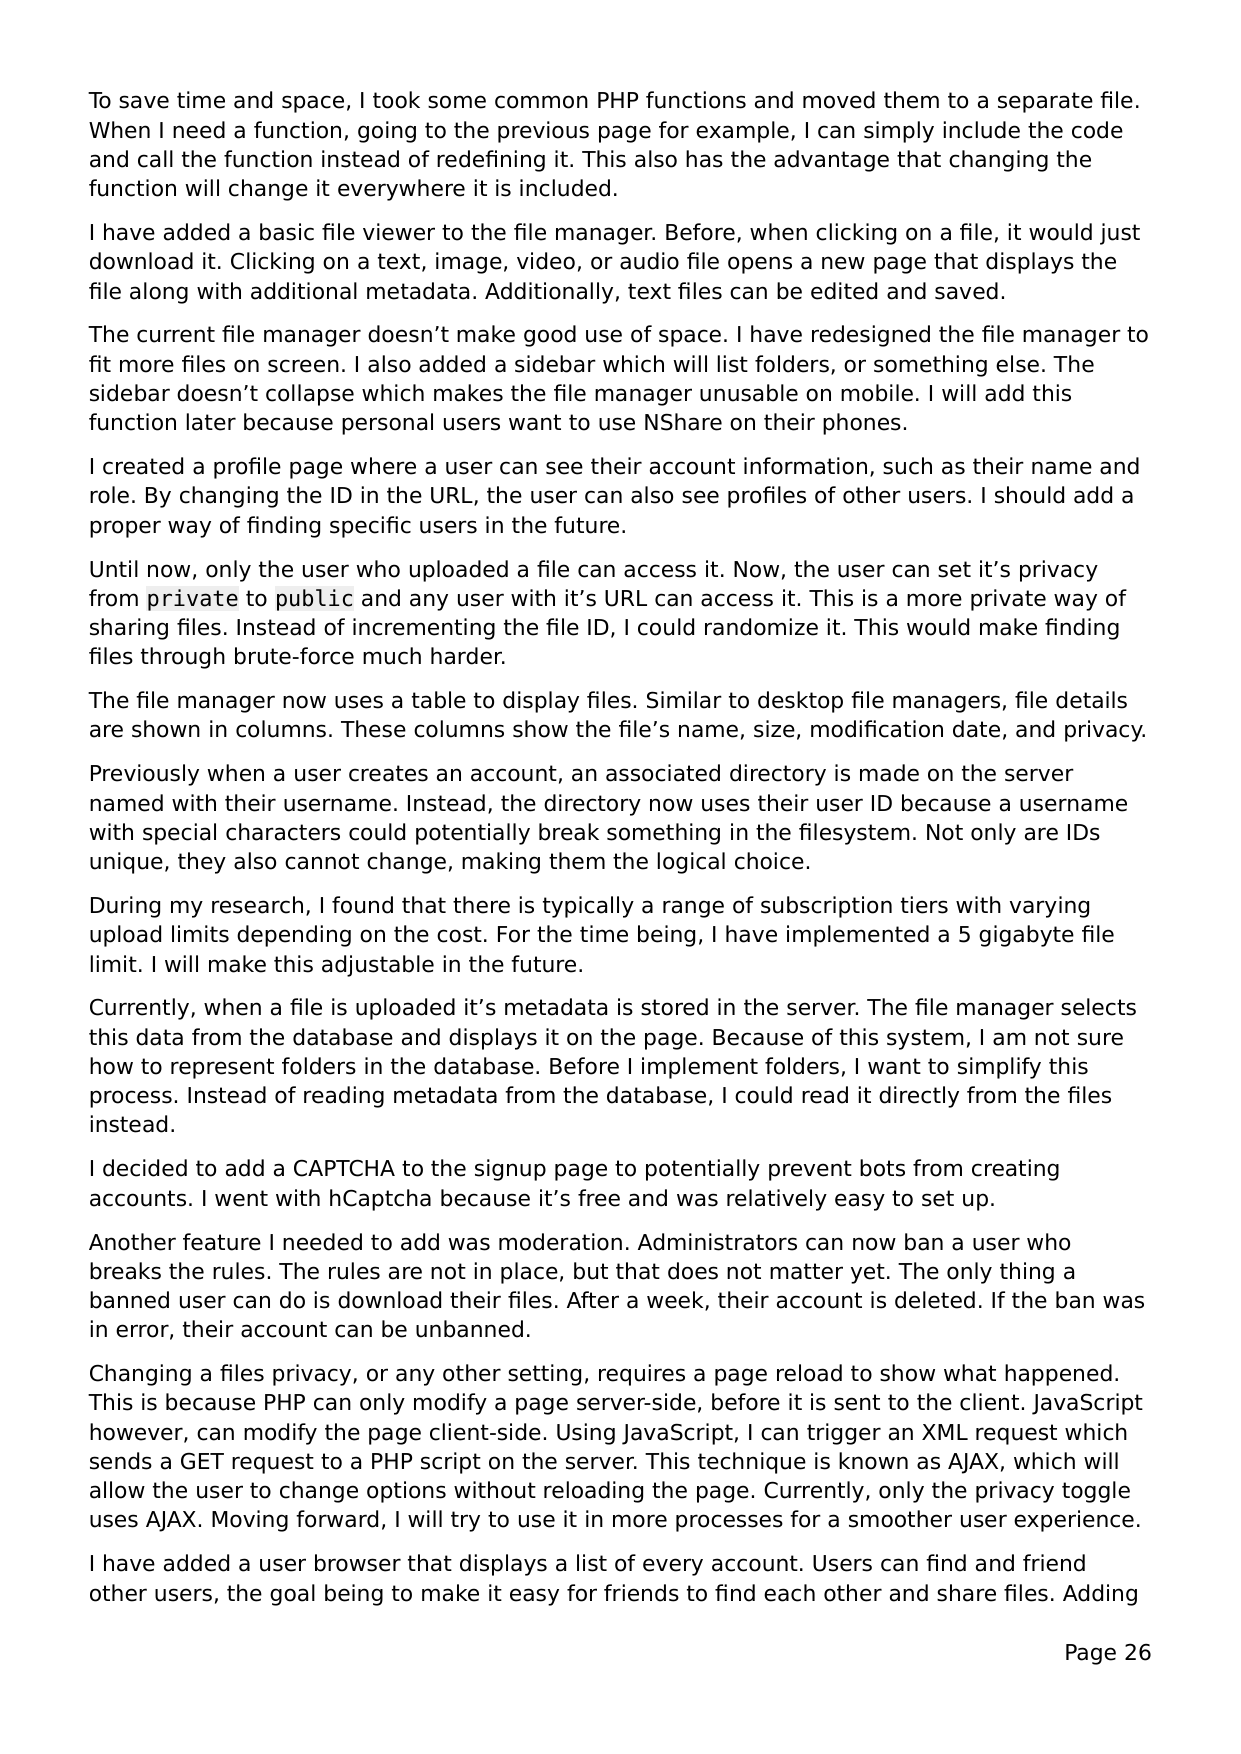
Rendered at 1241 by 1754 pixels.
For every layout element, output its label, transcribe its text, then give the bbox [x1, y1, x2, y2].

text I decided to add a CAPTCHA to the signup page to potentially prevent bots from creating accounts. I went with hCaptcha because it’s free and was relatively easy to set up. [88, 1156, 1152, 1211]
text I have added a basic file viewer to the file manager. Before, when clicking on a file, it would just download it. Clicking on a text, image, video, or audio file opens a new page that displays the file along with additional metadata. Additionally, text files can be edited and saved. [88, 220, 1152, 304]
text During my research, I found that there is typically a range of subscription tiers with varying upload limits depending on the cost. For the time being, I have implemented a 5 gigabyte file limit. I will make this adjustable in the future. [88, 893, 1152, 977]
text The file manager now uses a table to display files. Similar to desktop file managers, file details are shown in columns. These columns show the file’s name, size, modification date, and privacy. [88, 688, 1152, 743]
text Another feature I needed to add was moderation. Administrators can now ban a user who breaks the rules. The rules are not in place, but that does not matter yet. The only thing a banned user can do is download their files. After a week, their account is deleted. If the ban was in error, their account can be unbanned. [88, 1229, 1152, 1343]
text Changing a files privacy, or any other setting, requires a page reload to show what happened. This is because PHP can only modify a page server-side, before it is sent to the client. JavaScript however, can modify the page client-side. Using JavaScript, I can trigger an XML request which sends a GET request to a PHP script on the server. This technique is known as AJAX, which will allow the user to change options without reloading the page. Currently, only the privacy toggle uses AJAX. Moving forward, I will try to use it in more processes for a smoother user experience. [88, 1361, 1152, 1533]
text I have added a user browser that displays a list of every account. Users can find and friend other users, the goal being to make it easy for friends to find each other and share files. Adding [88, 1551, 1152, 1606]
text Previously when a user creates an account, an associated directory is made on the server named with their username. Instead, the directory now uses their user ID because a username with special characters could potentially break something in the filesystem. Not only are IDs unique, they also cannot change, making them the logical choice. [88, 761, 1152, 875]
text I created a profile page where a user can see their account information, such as their name and role. By changing the ID in the URL, the user can also see profiles of other users. I should add a proper way of finding specific users in the future. [88, 454, 1152, 538]
text Until now, only the user who uploaded a file can access it. Now, the user can set it’s privacy from private to public and any user with it’s URL can access it. This is a more private way of sharing files. Instead of incrementing the file ID, I could randomize it. This would make finding files through brute-force much harder. [88, 557, 1152, 670]
text The current file manager doesn’t make good use of space. I have redesigned the file manager to fit more files on screen. I also added a sidebar which will list folders, or something else. The sidebar doesn’t collapse which makes the file manager unusable on mobile. I will add this function later because personal users want to use NShare on their phones. [88, 323, 1152, 436]
text Currently, when a file is uploaded it’s metadata is stored in the server. The file manager selects this data from the database and displays it on the page. Because of this system, I am not sure how to represent folders in the database. Before I implement folders, I want to simplify this process. Instead of reading metadata from the database, I could read it directly from the files instead. [88, 996, 1152, 1138]
text To save time and space, I took some common PHP functions and moved them to a separate file. When I need a function, going to the previous page for example, I can simply include the code and call the function instead of redefining it. This also has the advantage that changing the function will change it everywhere it is included. [88, 88, 1152, 202]
